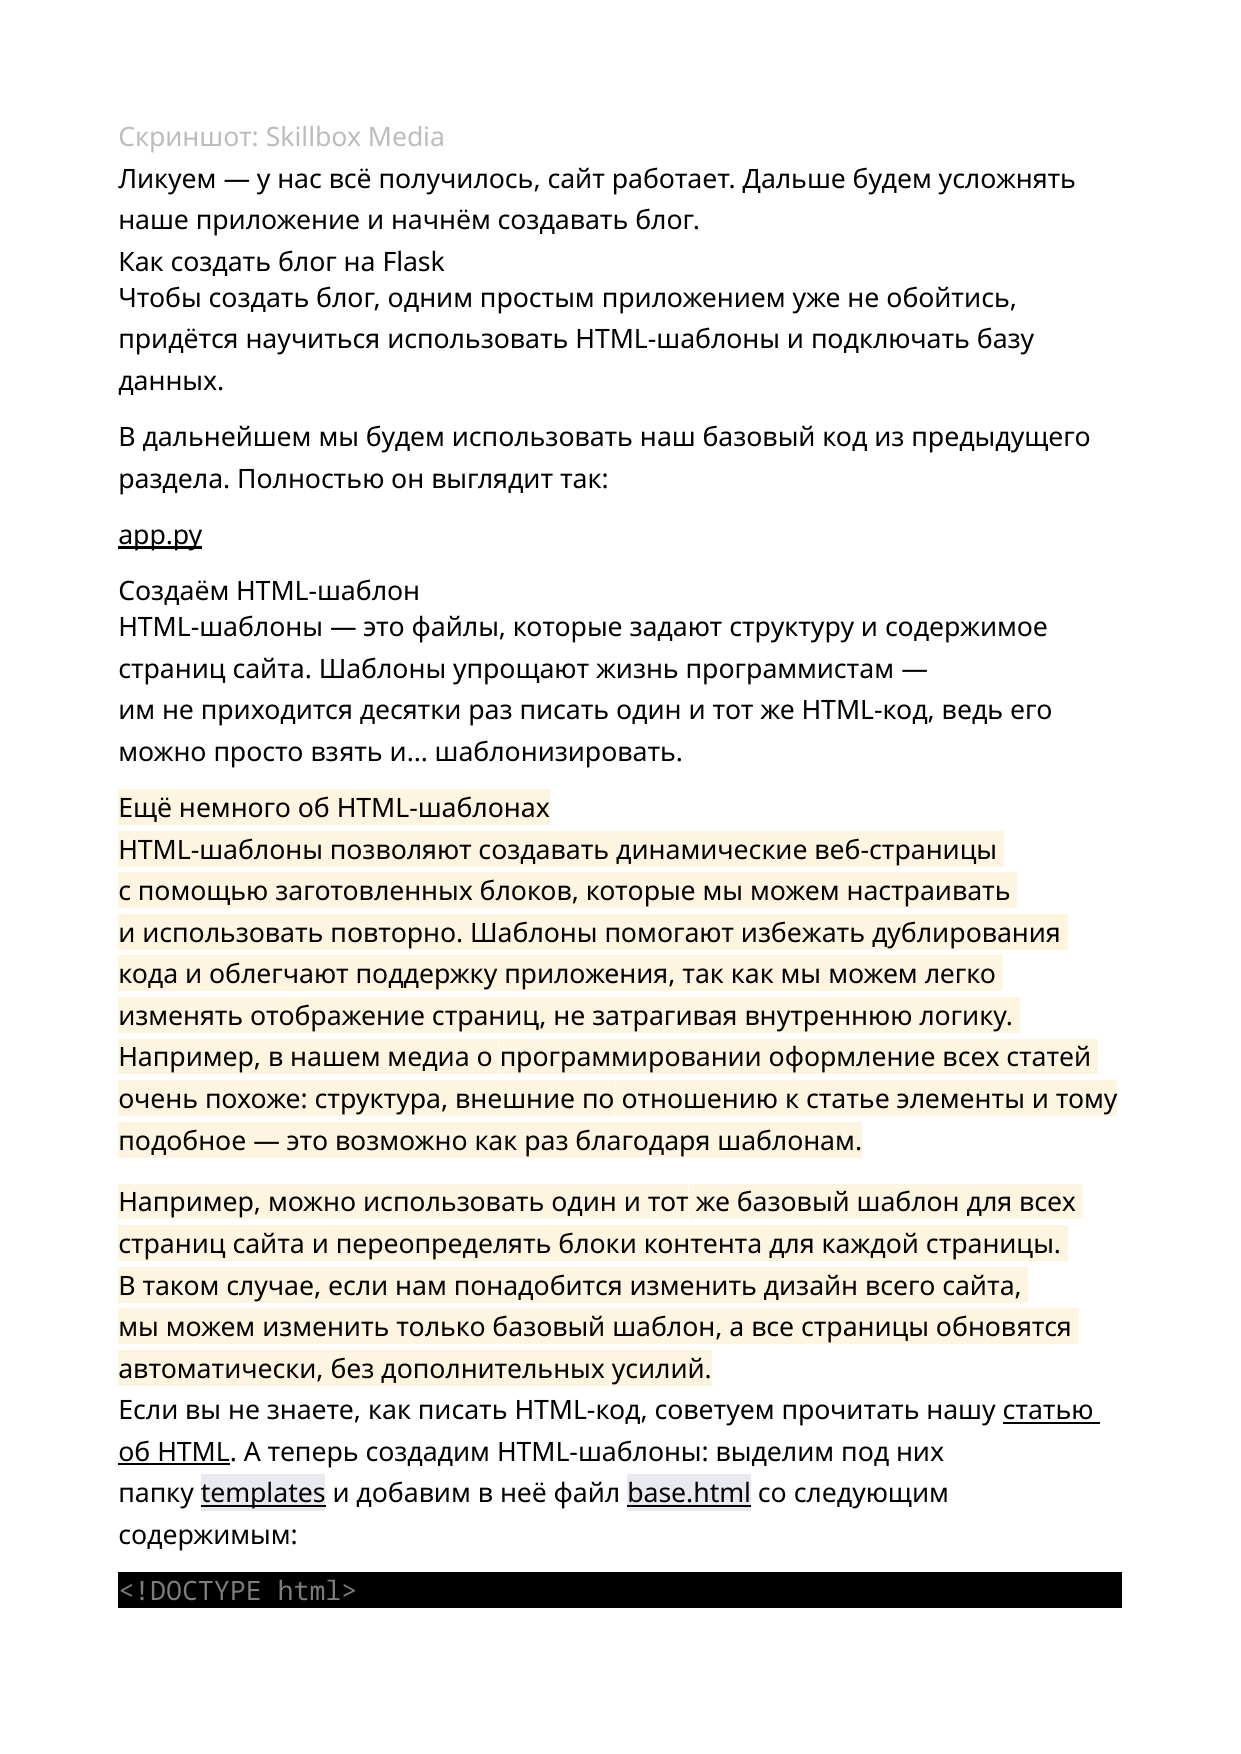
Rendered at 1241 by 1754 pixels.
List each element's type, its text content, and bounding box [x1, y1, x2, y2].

text В дальнейшем мы будем использовать наш базовый код из предыдущего раздела. Полностью он выглядит так: [118, 418, 1122, 496]
text Чтобы создать блог, одним простым приложением уже не обойтись, придётся научиться использовать HTML-шаблоны и подключать базу данных. [118, 279, 1122, 398]
text app.py [118, 516, 1122, 552]
subtitle Создаём HTML-шаблон [118, 572, 1122, 608]
text HTML-шаблоны позволяют создавать динамические веб-страницы с помощью заготовленных блоков, которые мы можем настраивать и использовать повторно. Шаблоны помогают избежать дублирования кода и облегчают поддержку приложения, так как мы можем легко изменять отображение страниц, не затрагивая внутреннюю логику. Например, в нашем медиа о программировании оформление всех статей очень похоже: структура, внешние по отношению к статье элементы и тому подобное — это возможно как раз благодаря шаблонам. [118, 831, 1122, 1158]
text Например, можно использовать один и тот же базовый шаблон для всех страниц сайта и переопределять блоки контента для каждой страницы. В таком случае, если нам понадобится изменить дизайн всего сайта, мы можем изменить только базовый шаблон, а все страницы обновятся автоматически, без дополнительных усилий. [118, 1183, 1122, 1386]
text Скриншот: Skillbox Media [118, 118, 1122, 154]
text HTML-шаблоны — это файлы, которые задают структуру и содержимое страниц сайта. Шаблоны упрощают жизнь программистам — им не приходится десятки раз писать один и тот же HTML-код, ведь его можно просто взять и… шаблонизировать. [118, 608, 1122, 769]
subtitle Как создать блог на Flask [118, 243, 1122, 279]
text Ещё немного об HTML-шаблонах [118, 789, 1122, 825]
text Ликуем — у нас всё получилось, сайт работает. Дальше будем усложнять наше приложение и начнём создавать блог. [118, 160, 1122, 237]
text <!DOCTYPE html> [118, 1572, 1122, 1608]
text Если вы не знаете, как писать HTML-код, советуем прочитать нашу статью об HTML. А теперь создадим HTML-шаблоны: выделим под них папку templates и добавим в неё файл base.html со следующим содержимым: [118, 1391, 1122, 1552]
